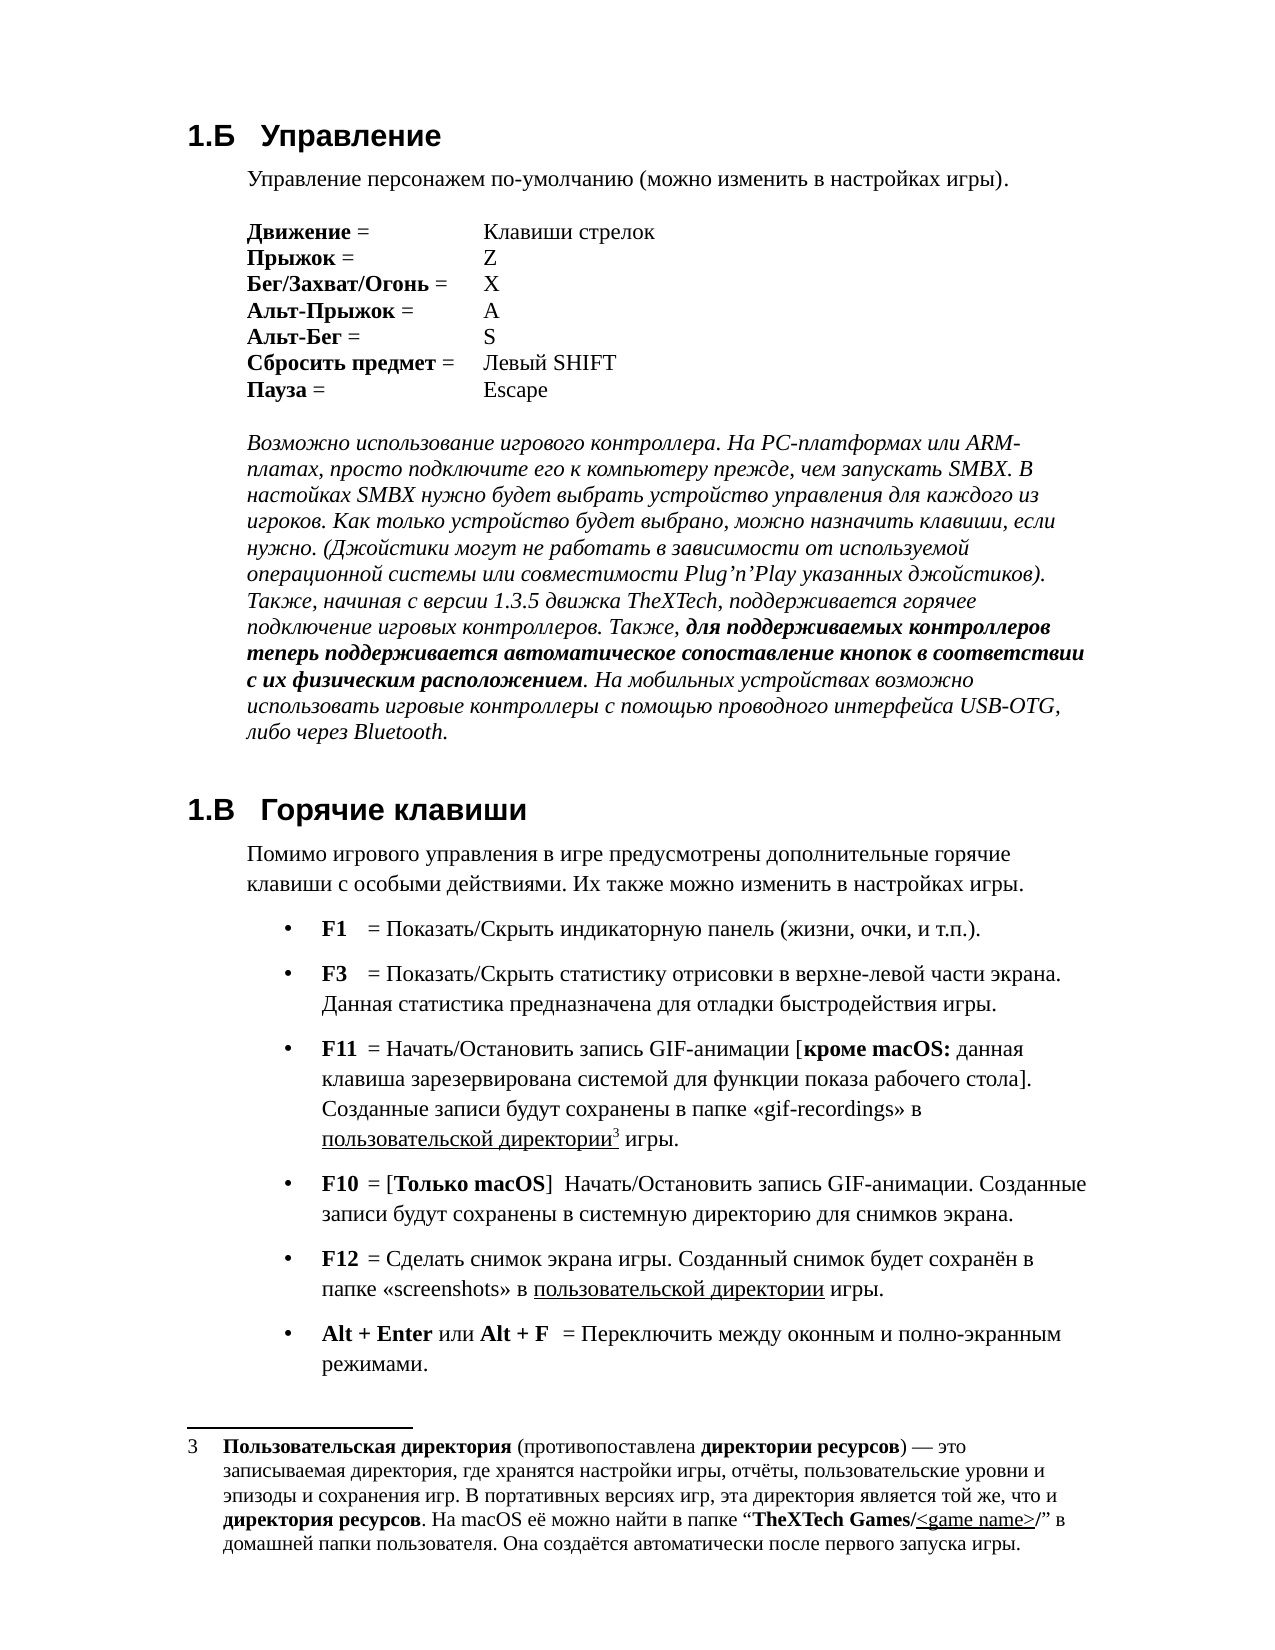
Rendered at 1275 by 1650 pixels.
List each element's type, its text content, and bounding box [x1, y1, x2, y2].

text Движение = Клавиши стрелок Прыжок = Z Бег/Захват/Огонь = X Альт-Прыжок = A Альт-Бег = S Сбросить предмет = Левый SHIFT Пауза = Escape [247, 191, 1087, 402]
list F1 = Показать/Скрыть индикаторную панель (жизни, очки, и т.п.). [284, 915, 1087, 941]
text Помимо игрового управления в игре предусмотрены дополнительные горячие клавиши с особыми действиями. Их также можно изменить в настройках игры. [247, 840, 1087, 896]
list Пользовательская директория (противопоставлена директории ресурсов) — это записываемая директория, где хранятся настройки игры, отчёты, пользовательские уровни и эпизоды и сохранения игр. В портативных версиях игр, эта директория является той же, что и директория ресурсов. На macOS её можно найти в папке “TheXTech Games/<game name>/” в домашней папки пользователя. Она создаётся автоматически после первого запуска игры. [187, 1434, 1087, 1555]
list F3 = Показать/Скрыть статистику отрисовки в верхне-левой части экрана. Данная статистика предназначена для отладки быстродействия игры. [284, 959, 1087, 1016]
list F10 = [Только macOS] Начать/Остановить запись GIF-анимации. Созданные записи будут сохранены в системную директорию для снимков экрана. [284, 1170, 1087, 1227]
list F11 = Начать/Остановить запись GIF-анимации [кроме macOS: данная клавиша зарезервирована системой для функции показа рабочего стола]. Созданные записи будут сохранены в папке «gif-recordings» в пользовательской директории игры. [284, 1034, 1087, 1152]
subtitle 1.Б Управление [187, 117, 1087, 152]
list F12 = Сделать снимок экрана игры. Созданный снимок будет сохранён в папке «screenshots» в пользовательской директории игры. [284, 1245, 1087, 1302]
text Возможно использование игрового контроллера. На PC-платформах или ARM-платах, просто подключите его к компьютеру прежде, чем запускать SMBX. В настойках SMBX нужно будет выбрать устройство управления для каждого из игроков. Как только устройство будет выбрано, можно назначить клавиши, если нужно. (Джойстики могут не работать в зависимости от используемой операционной системы или совместимости Plug’n’Play указанных джойстиков). Также, начиная с версии 1.3.5 движка TheXTech, поддерживается горячее подключение игровых контроллеров. Также, для поддерживаемых контроллеров теперь поддерживается автоматическое сопоставление кнопок в соответствии с их физическим расположением. На мобильных устройствах возможно использовать игровые контроллеры с помощью проводного интерфейса USB-OTG, либо через Bluetooth. [247, 428, 1087, 745]
subtitle 1.В Горячие клавиши [187, 792, 1087, 827]
text Управление персонажем по-умолчанию (можно изменить в настройках игры). [247, 165, 1087, 191]
list Alt + Enter или Alt + F = Переключить между оконным и полно-экранным режимами. [284, 1320, 1087, 1377]
